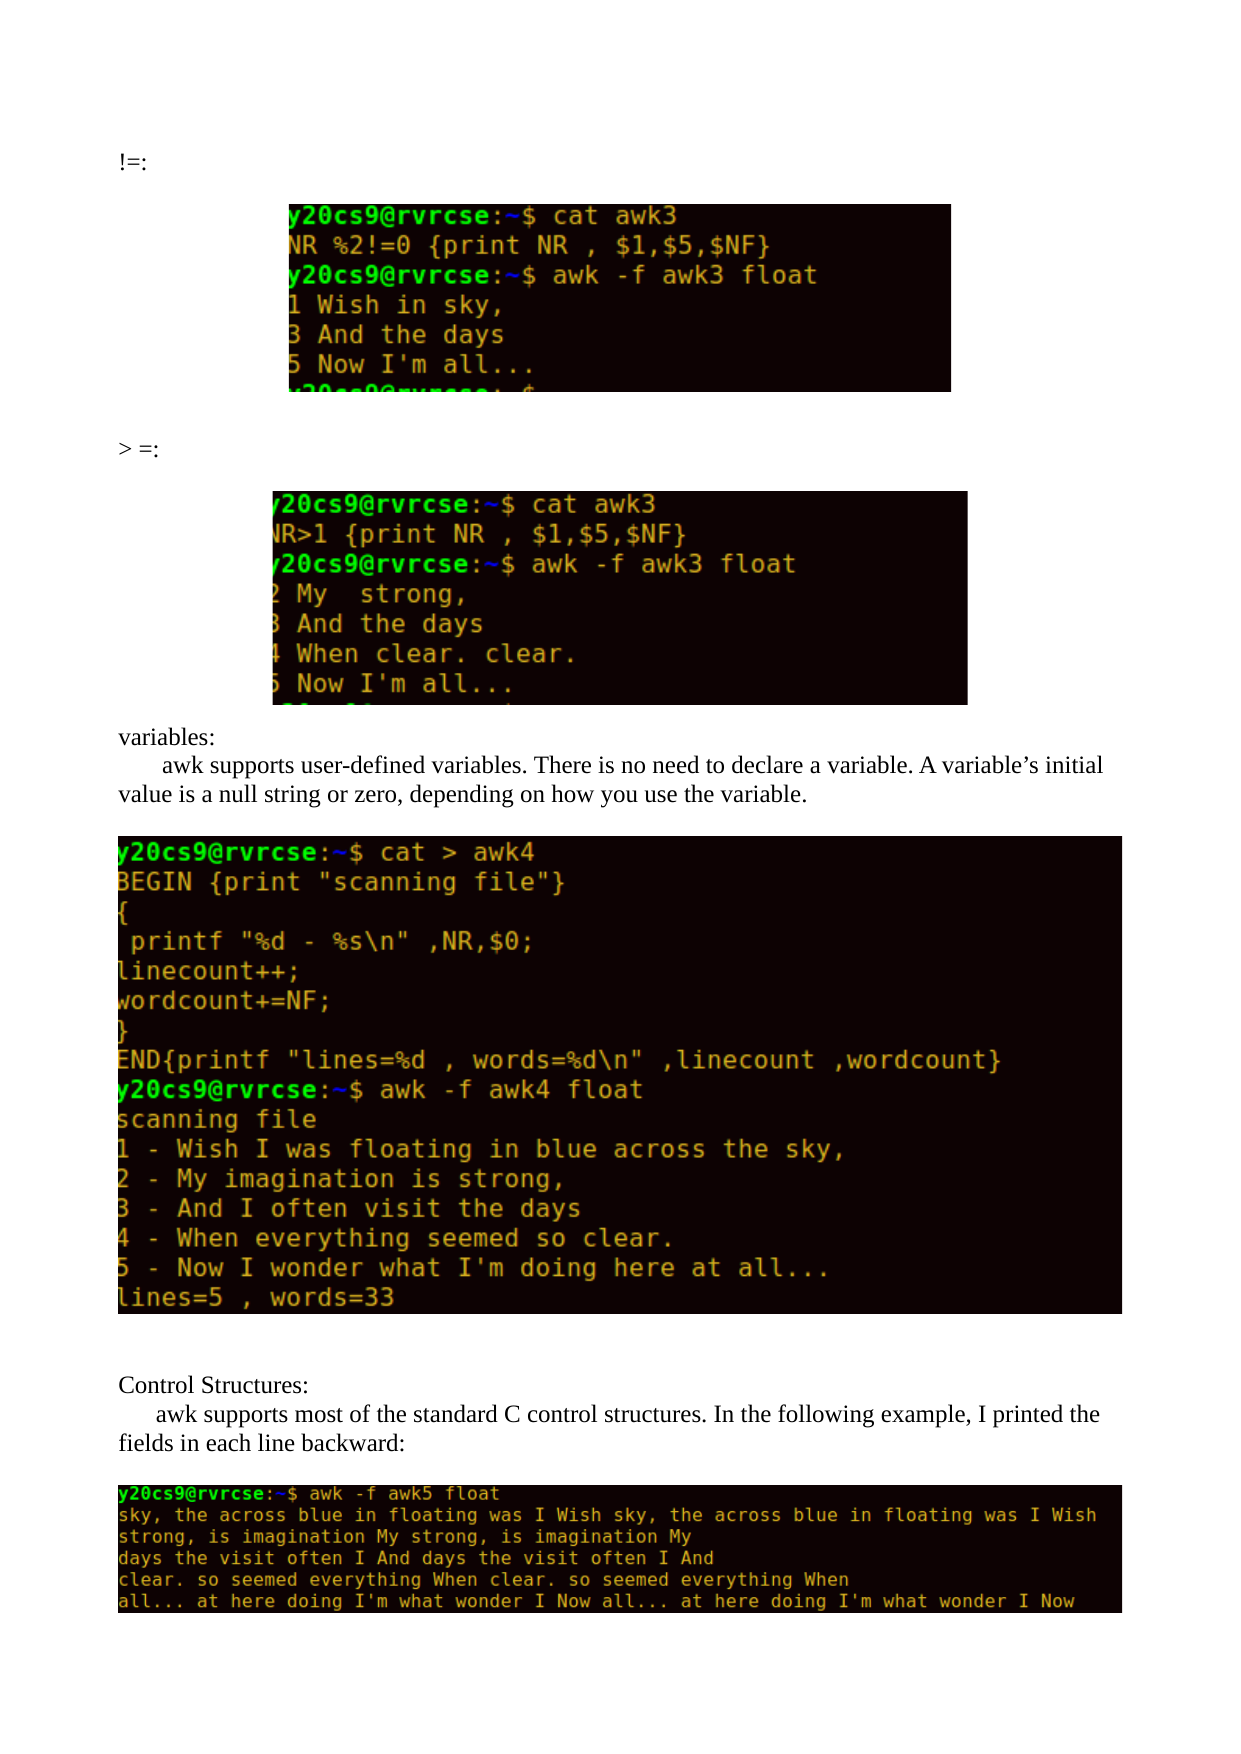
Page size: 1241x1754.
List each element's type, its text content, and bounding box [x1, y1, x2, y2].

picture [118, 836, 1123, 1314]
text variables: [118, 722, 1122, 751]
text !=: [118, 147, 1122, 176]
picture [288, 204, 952, 392]
text awk supports user-defined variables. There is no need to declare a variable. A variable’s initial value is a null string or zero, depending on how you use the variable. [118, 751, 1122, 808]
text > =: [118, 434, 1122, 463]
text Control Structures: [118, 1371, 1122, 1399]
text awk supports most of the standard C control structures. In the following example, I printed the fields in each line backward: [118, 1399, 1122, 1457]
picture [272, 491, 968, 705]
picture [118, 1485, 1123, 1613]
